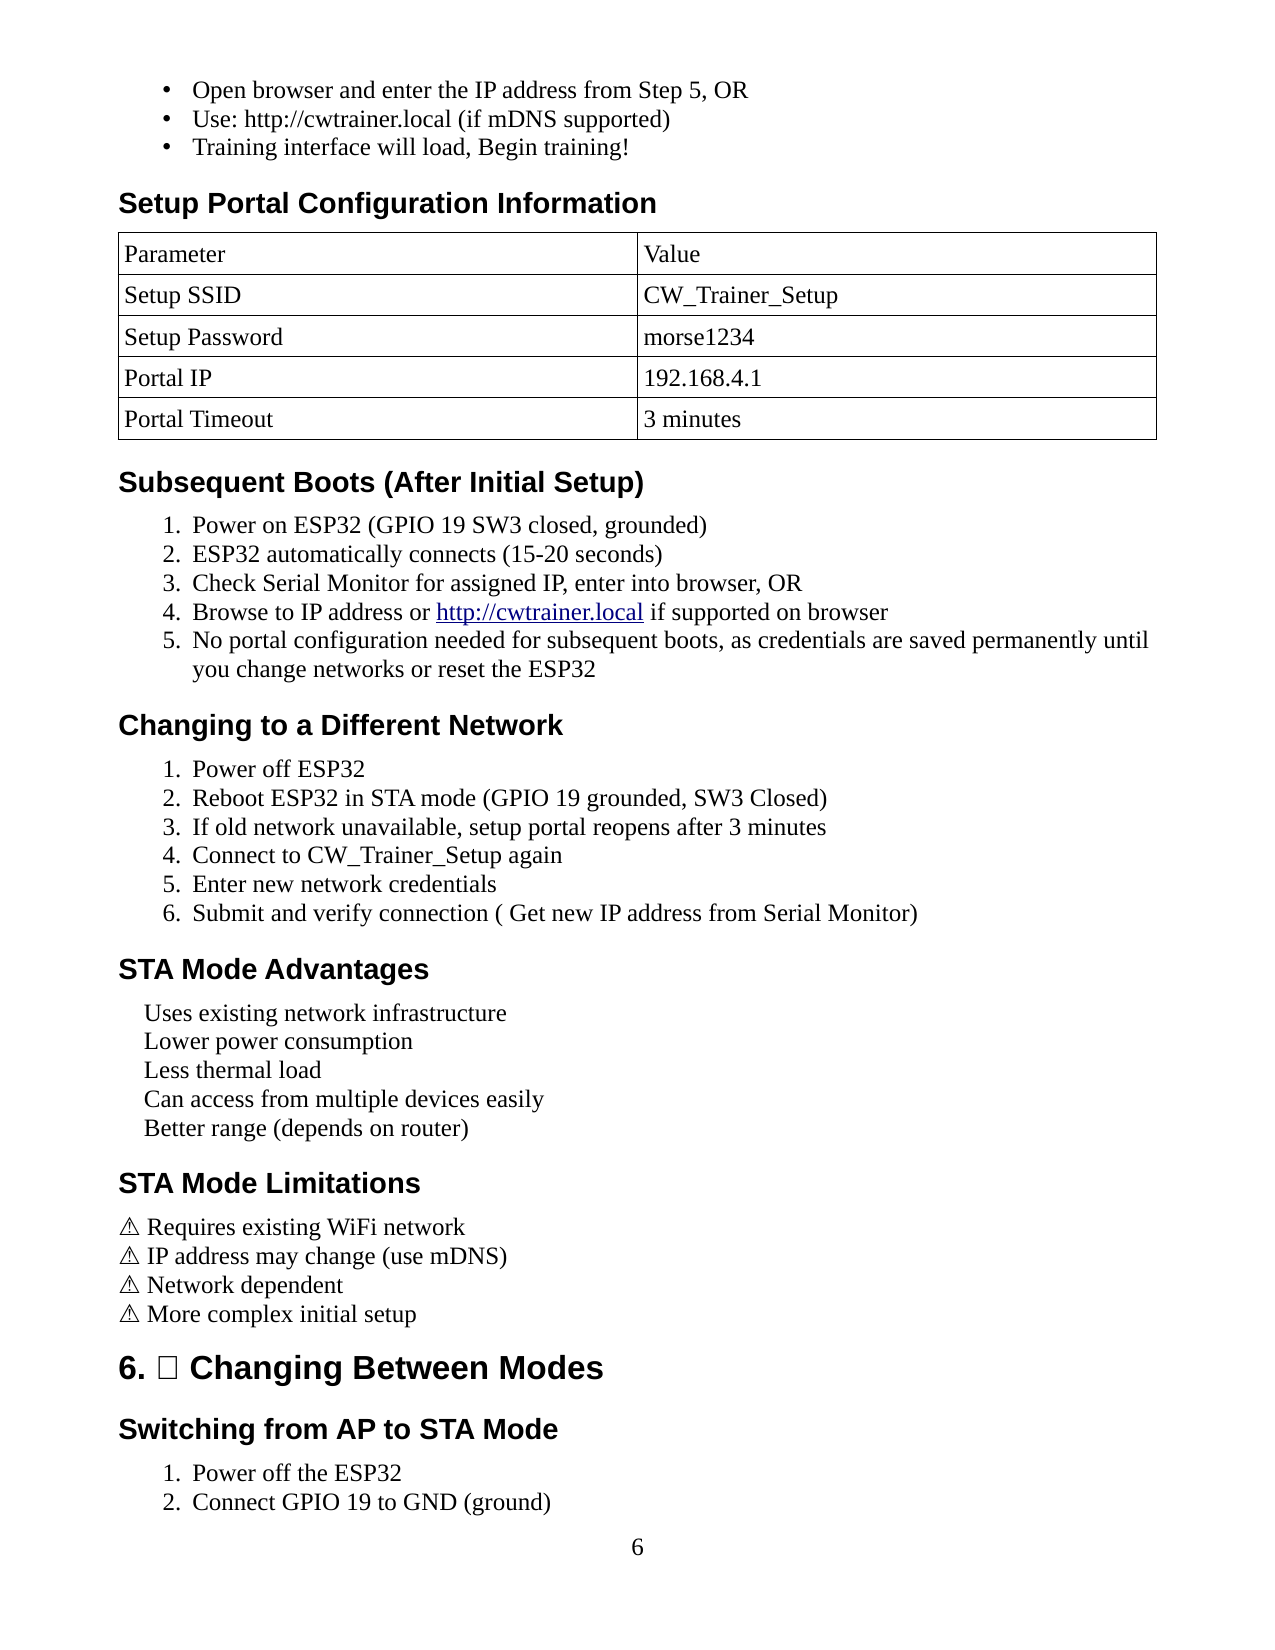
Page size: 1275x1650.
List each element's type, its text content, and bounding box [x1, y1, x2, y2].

subtitle STA Mode Limitations [118, 1166, 1157, 1200]
list If old network unavailable, setup portal reopens after 3 minutes [162, 812, 1157, 840]
list Enter new network credentials [162, 869, 1157, 898]
list Check Serial Monitor for assigned IP, enter into browser, OR [162, 568, 1157, 597]
text ⚠️ Requires existing WiFi network ⚠️ IP address may change (use mDNS) ⚠️ Network dependent ⚠️ More complex initial setup [118, 1212, 1157, 1327]
table_cell Portal IP [119, 357, 637, 397]
subtitle 6. 🔄 Changing Between Modes [118, 1348, 1157, 1387]
table_header Parameter [119, 233, 637, 273]
table_cell Setup SSID [119, 275, 637, 315]
list Use: http://cwtrainer.local (if mDNS supported) [162, 104, 1157, 132]
table_cell Setup Password [119, 316, 637, 356]
text ✅ Uses existing network infrastructure ✅ Lower power consumption ✅ Less thermal load ✅ Can access from multiple devices easily ✅ Better range (depends on router) [118, 998, 1157, 1141]
list No portal configuration needed for subsequent boots, as credentials are saved permanently until you change networks or reset the ESP32 [162, 626, 1157, 683]
subtitle Subsequent Boots (After Initial Setup) [118, 464, 1157, 498]
list Power on ESP32 (GPIO 19 SW3 closed, grounded) [162, 511, 1157, 539]
table_cell 3 minutes [638, 398, 1156, 438]
subtitle Setup Portal Configuration Information [118, 186, 1157, 220]
list Connect GPIO 19 to GND (ground) [162, 1487, 1157, 1515]
table_cell CW_Trainer_Setup [638, 275, 1156, 315]
table_cell morse1234 [638, 316, 1156, 356]
table_header Value [638, 233, 1156, 273]
list Power off ESP32 [162, 754, 1157, 783]
table_cell 192.168.4.1 [638, 357, 1156, 397]
subtitle Changing to a Different Network [118, 708, 1157, 742]
list ESP32 automatically connects (15-20 seconds) [162, 539, 1157, 568]
list Browse to IP address or http://cwtrainer.local if supported on browser [162, 597, 1157, 626]
subtitle STA Mode Advantages [118, 952, 1157, 985]
list Submit and verify connection ( Get new IP address from Serial Monitor) [162, 898, 1157, 927]
list Open browser and enter the IP address from Step 5, OR [162, 75, 1157, 104]
table_cell Portal Timeout [119, 398, 637, 438]
list Connect to CW_Trainer_Setup again [162, 840, 1157, 869]
list Power off the ESP32 [162, 1458, 1157, 1487]
list Training interface will load, Begin training! [162, 132, 1157, 161]
subtitle Switching from AP to STA Mode [118, 1412, 1157, 1445]
list Reboot ESP32 in STA mode (GPIO 19 grounded, SW3 Closed) [162, 783, 1157, 812]
